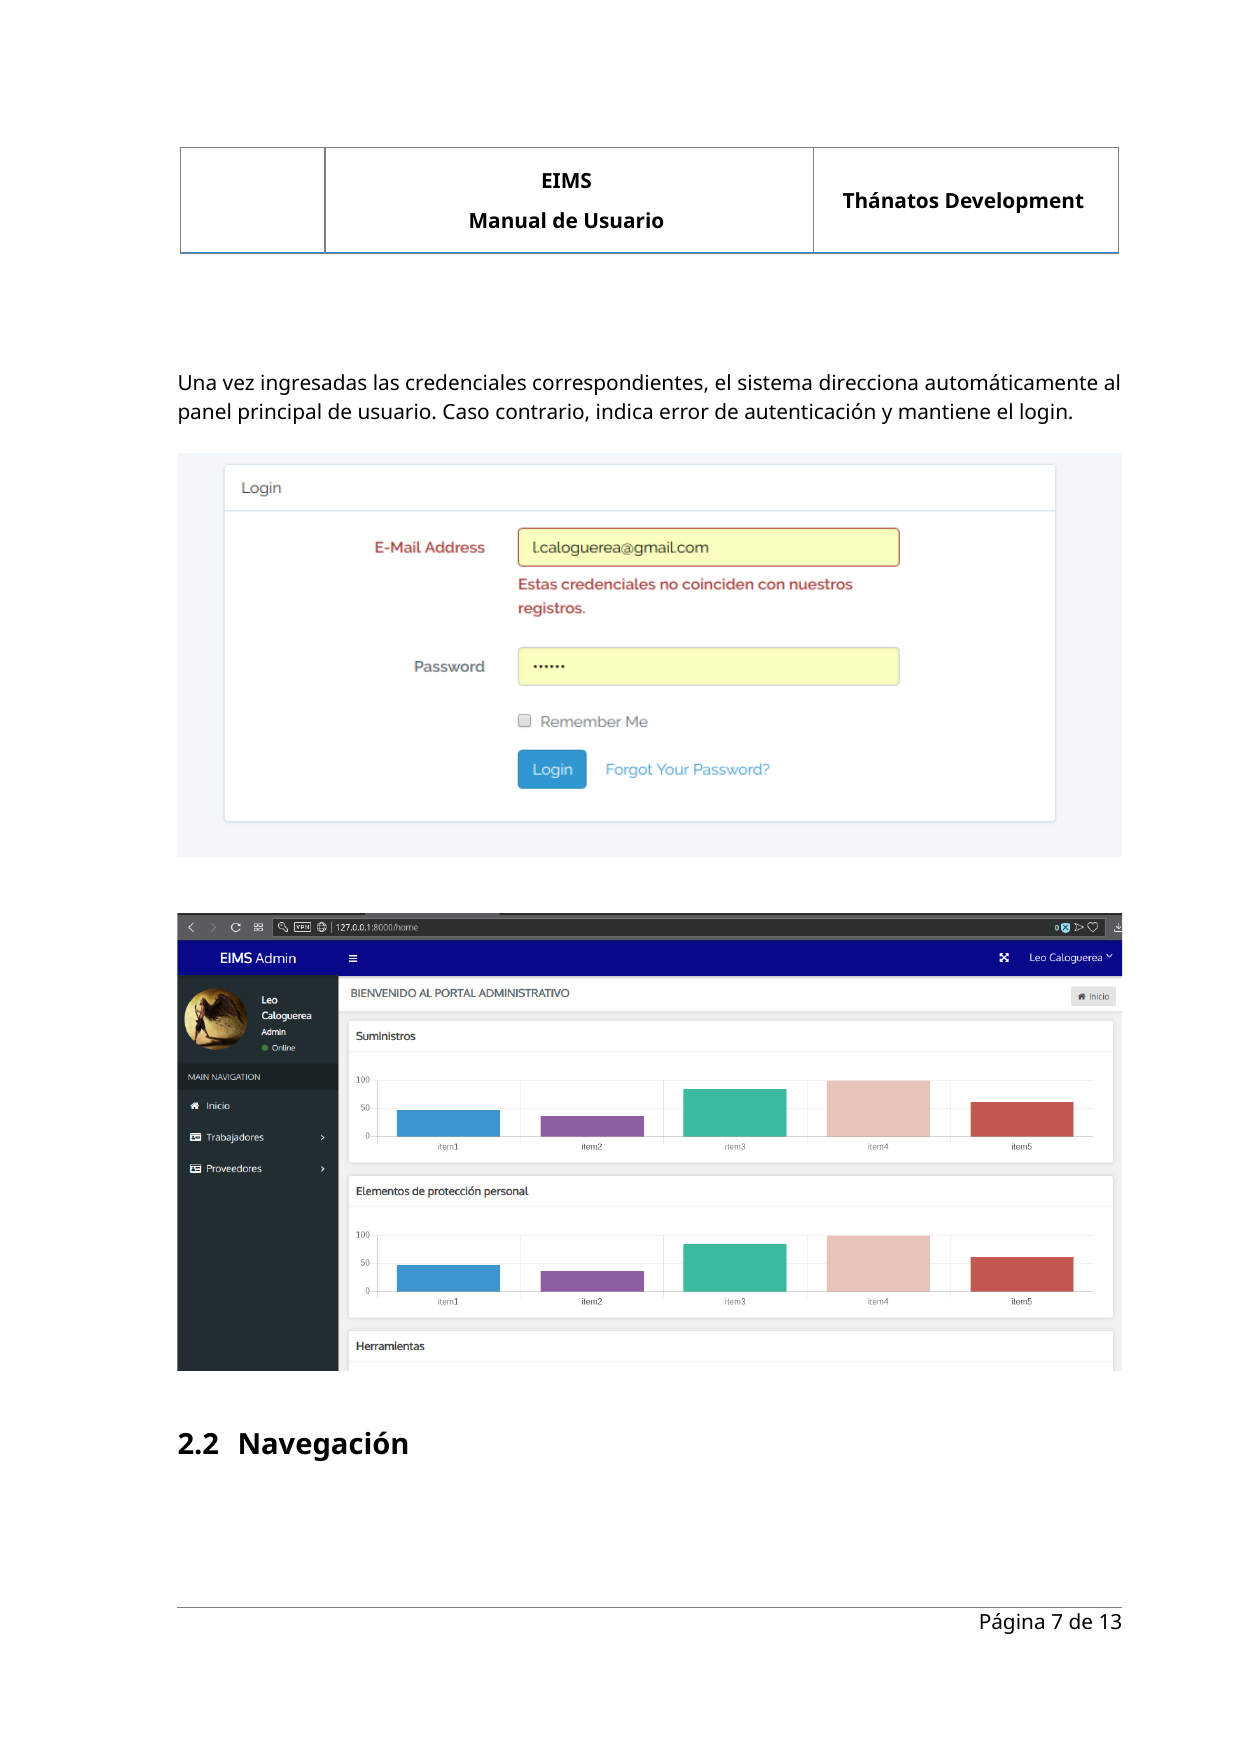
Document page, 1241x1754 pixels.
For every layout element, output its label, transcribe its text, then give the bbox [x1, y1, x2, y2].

picture [177, 453, 1123, 857]
text Una vez ingresadas las credenciales correspondientes, el sistema direcciona automáticamente al panel principal de usuario. Caso contrario, indica error de autenticación y mantiene el login. [177, 368, 1122, 425]
subtitle Navegación [177, 1424, 1122, 1463]
picture [177, 913, 1123, 1371]
